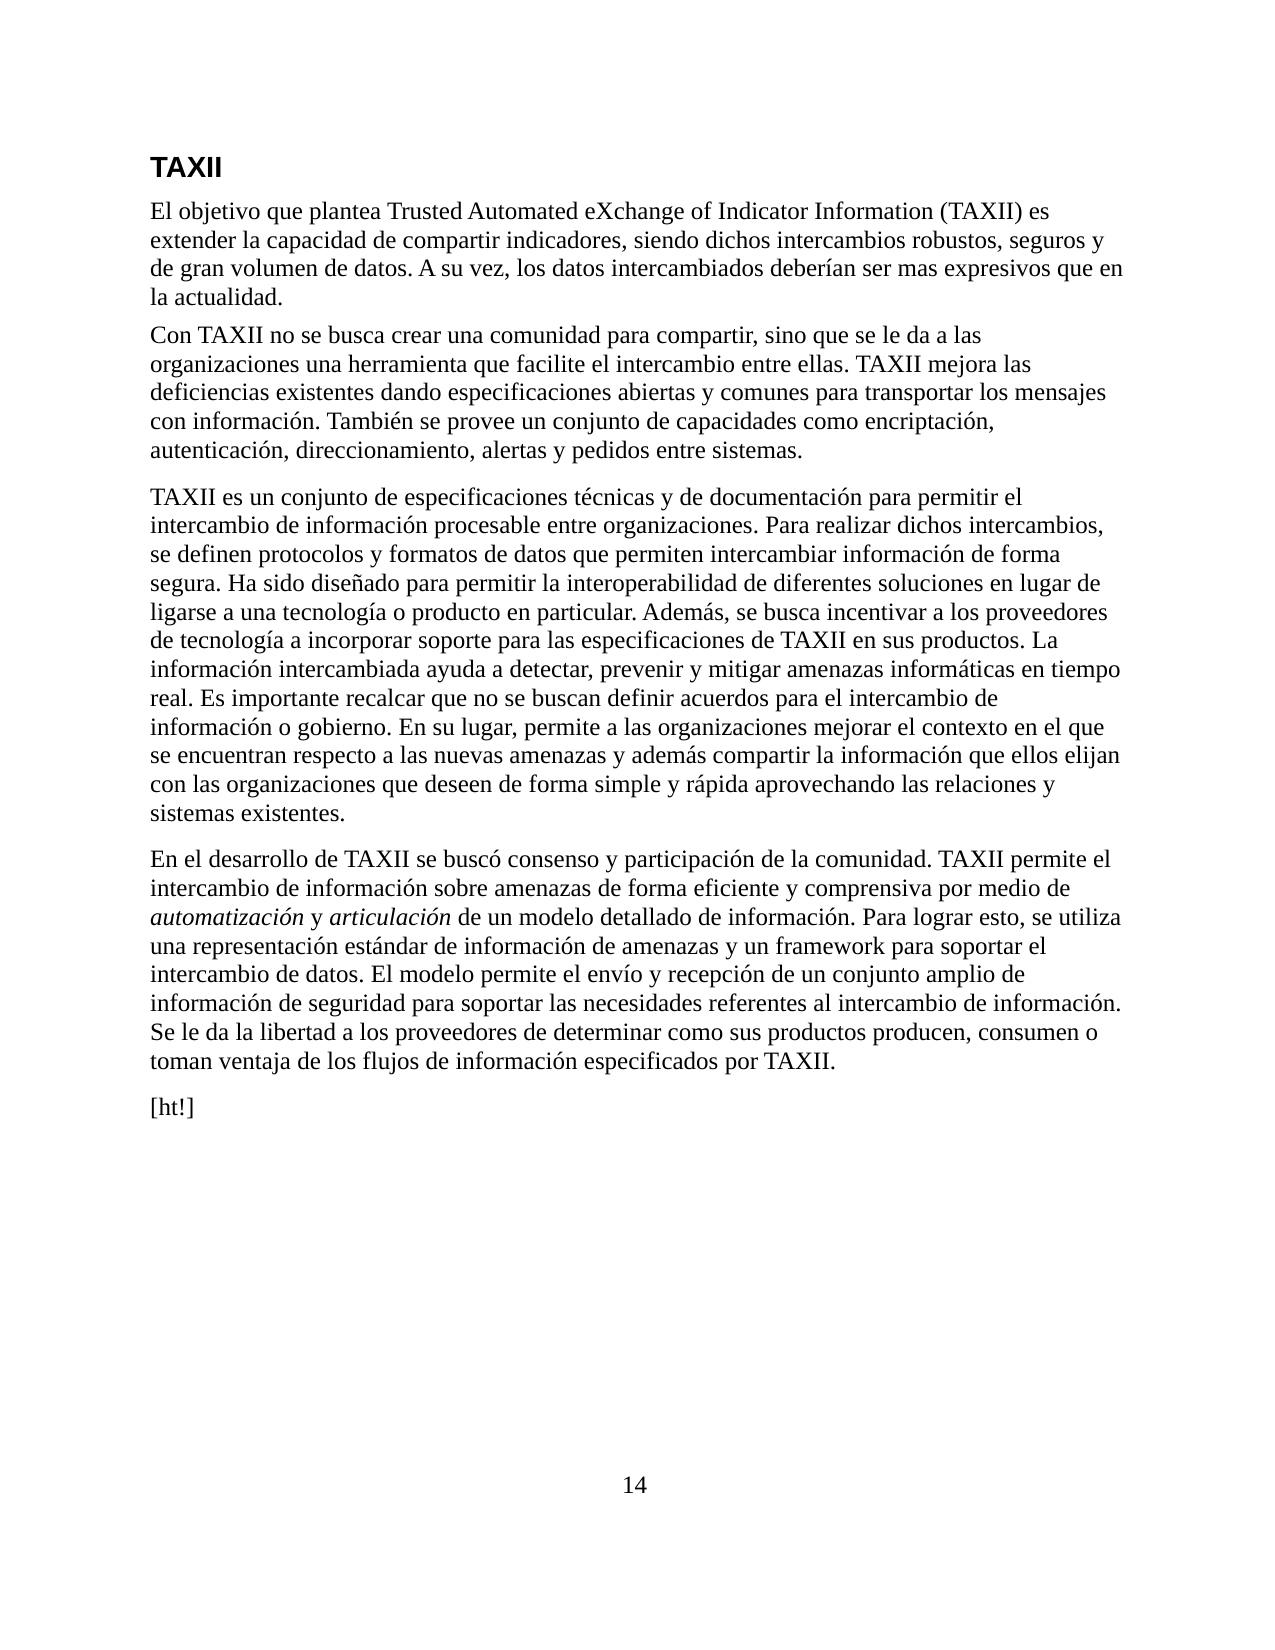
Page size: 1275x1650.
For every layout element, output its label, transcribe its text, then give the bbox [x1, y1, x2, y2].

text Con TAXII no se busca crear una comunidad para compartir, sino que se le da a las organizaciones una herramienta que facilite el intercambio entre ellas. TAXII mejora las deficiencias existentes dando especificaciones abiertas y comunes para transportar los mensajes con información. También se provee un conjunto de capacidades como encriptación, autenticación, direccionamiento, alertas y pedidos entre sistemas. [150, 320, 1125, 464]
text [ht!] [150, 1092, 1125, 1121]
subtitle TAXII [150, 150, 1125, 183]
text En el desarrollo de TAXII se buscó consenso y participación de la comunidad. TAXII permite el intercambio de información sobre amenazas de forma eficiente y comprensiva por medio de automatización y articulación de un modelo detallado de información. Para lograr esto, se utiliza una representación estándar de información de amenazas y un framework para soportar el intercambio de datos. El modelo permite el envío y recepción de un conjunto amplio de información de seguridad para soportar las necesidades referentes al intercambio de información. Se le da la libertad a los proveedores de determinar como sus productos producen, consumen o toman ventaja de los flujos de información especificados por TAXII. [150, 844, 1125, 1074]
text TAXII es un conjunto de especificaciones técnicas y de documentación para permitir el intercambio de información procesable entre organizaciones. Para realizar dichos intercambios, se definen protocolos y formatos de datos que permiten intercambiar información de forma segura. Ha sido diseñado para permitir la interoperabilidad de diferentes soluciones en lugar de ligarse a una tecnología o producto en particular. Además, se busca incentivar a los proveedores de tecnología a incorporar soporte para las especificaciones de TAXII en sus productos. La información intercambiada ayuda a detectar, prevenir y mitigar amenazas informáticas en tiempo real. Es importante recalcar que no se buscan definir acuerdos para el intercambio de información o gobierno. En su lugar, permite a las organizaciones mejorar el contexto en el que se encuentran respecto a las nuevas amenazas y además compartir la información que ellos elijan con las organizaciones que deseen de forma simple y rápida aprovechando las relaciones y sistemas existentes. [150, 482, 1125, 827]
text El objetivo que plantea Trusted Automated eXchange of Indicator Information (TAXII) es extender la capacidad de compartir indicadores, siendo dichos intercambios robustos, seguros y de gran volumen de datos. A su vez, los datos intercambiados deberían ser mas expresivos que en la actualidad. [150, 196, 1125, 311]
